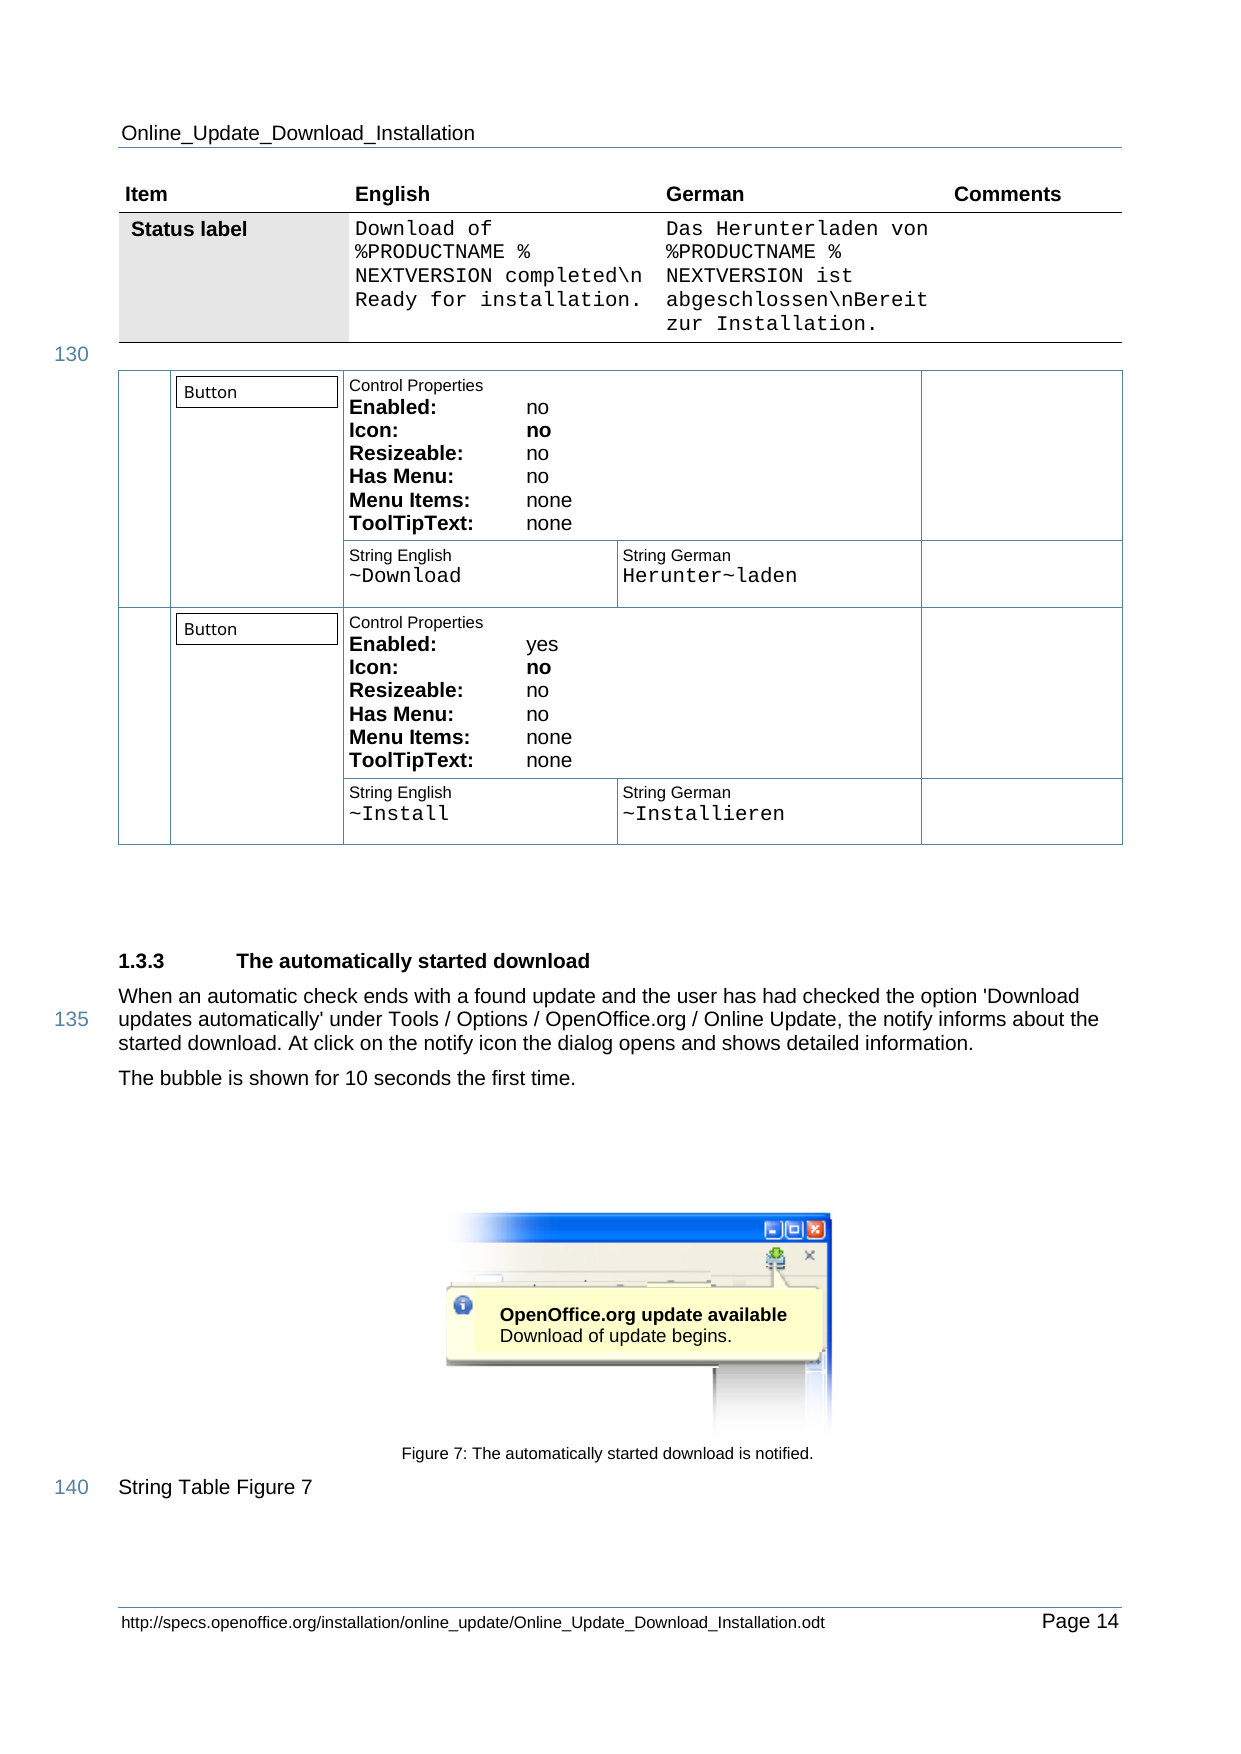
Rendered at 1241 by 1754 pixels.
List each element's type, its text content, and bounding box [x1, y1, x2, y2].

table_cell String English ~Install [344, 779, 617, 844]
table_header Control Properties Enabled: yes Icon: no Resizeable: no Has Menu: no Menu Items: none ToolTipText: none [344, 608, 921, 778]
table_header German [660, 177, 948, 212]
table_cell Download of %PRODUCTNAME % NEXTVERSION completed\n Ready for installation. [349, 213, 660, 342]
table_cell Status label [119, 213, 349, 342]
table_cell String English ~Download [344, 541, 617, 607]
picture [401, 1138, 854, 1445]
table_cell <#> [119, 608, 170, 844]
table_cell [171, 608, 343, 844]
text When an automatic check ends with a found update and the user has had checked the option 'Download updates automatically' under Tools / Options / OpenOffice.org / Online Update, the notify informs about the started download. At click on the notify icon the dialog opens and shows detailed information. [118, 984, 1122, 1054]
table_header English [349, 177, 660, 212]
table_cell [922, 779, 1122, 844]
table_header [922, 608, 1122, 778]
subtitle The automatically started download [118, 949, 1122, 973]
text Figure 7: The automatically started download is notified. [401, 1445, 853, 1463]
table_header Control Properties Enabled: no Icon: no Resizeable: no Has Menu: no Menu Items: none ToolTipText: none [344, 371, 921, 540]
table_cell String German ~Installieren [618, 779, 921, 844]
table_header <#> [119, 371, 170, 607]
table_header [922, 371, 1122, 540]
text The bubble is shown for 10 seconds the first time. [118, 1067, 1122, 1090]
table_cell Das Herunterladen von %PRODUCTNAME % NEXTVERSION ist abgeschlossen\nBereit zur Installation. [660, 213, 948, 342]
table_cell String German Herunter~laden [618, 541, 921, 607]
text String Table Figure 7 [118, 1476, 1122, 1499]
table_header [171, 371, 343, 607]
table_header Comments [948, 177, 1122, 212]
table_cell [948, 213, 1122, 342]
table_header Item [119, 177, 349, 212]
table_cell [922, 541, 1122, 607]
